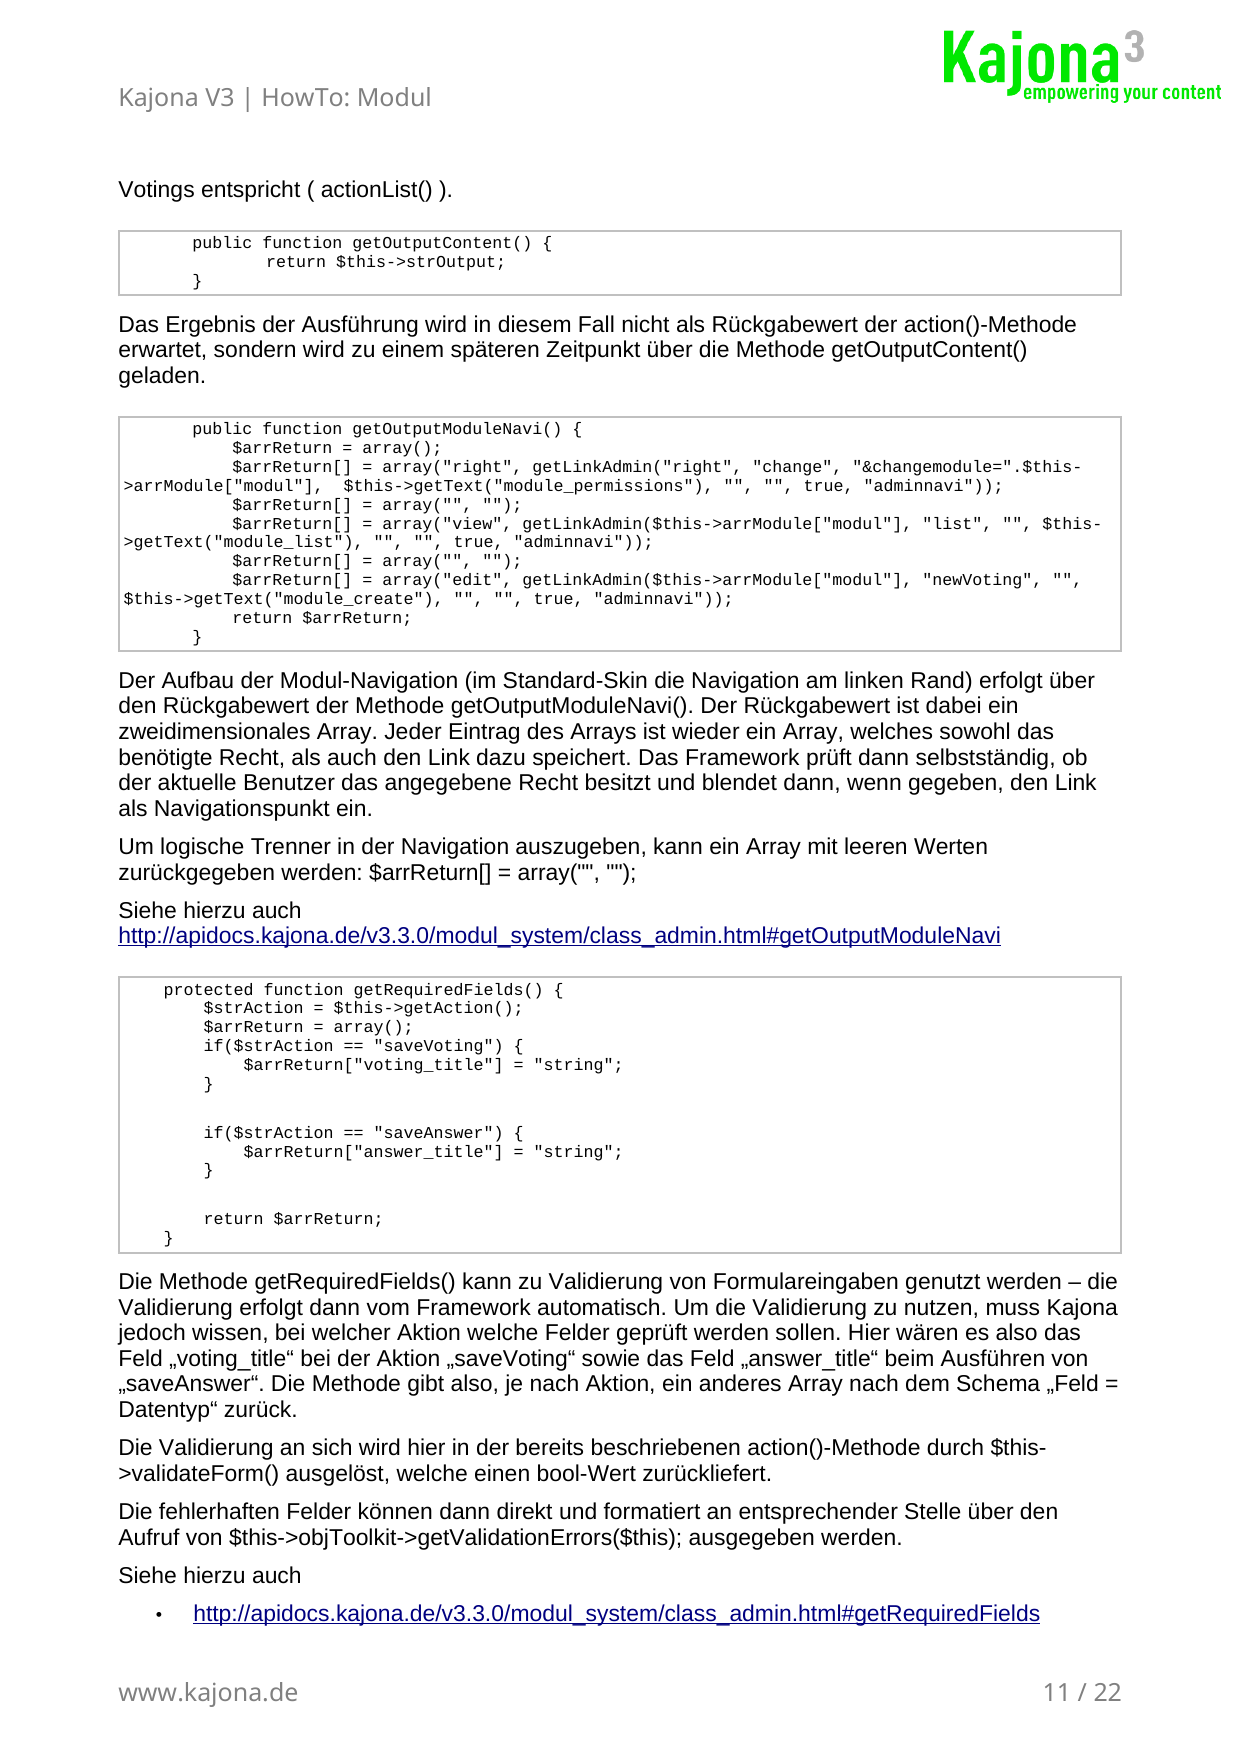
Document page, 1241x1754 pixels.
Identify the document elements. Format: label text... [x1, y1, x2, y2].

text protected function getRequiredFields() { $strAction = $this->getAction(); $arrReturn = array(); if($strAction == "saveVoting") { $arrReturn["voting_title"] = "string"; } [120, 978, 1120, 1094]
text Die fehlerhaften Felder können dann direkt und formatiert an entsprechender Stelle über den Aufruf von $this->objToolkit->getValidationErrors($this); ausgegeben werden. [118, 1499, 1122, 1550]
text Die Validierung an sich wird hier in der bereits beschriebenen action()-Methode durch $this->validateForm() ausgelöst, welche einen bool-Wert zurückliefert. [118, 1435, 1122, 1486]
picture [944, 30, 1221, 103]
text Siehe hierzu auch [118, 1562, 1122, 1588]
text return $arrReturn; } [120, 1206, 1120, 1252]
text Die Methode getRequiredFields() kann zu Validierung von Formulareingaben genutzt werden – die Validierung erfolgt dann vom Framework automatisch. Um die Validierung zu nutzen, muss Kajona jedoch wissen, bei welcher Aktion welche Felder geprüft werden sollen. Hier wären es also das Feld „voting_title“ bei der Aktion „saveVoting“ sowie das Feld „answer_title“ beim Ausführen von „saveAnswer“. Die Methode gibt also, je nach Aktion, ein anderes Array nach dem Schema „Feld = Datentyp“ zurück. [118, 1269, 1122, 1422]
text Um logische Trenner in der Navigation auszugeben, kann ein Array mit leeren Werten zurückgegeben werden: $arrReturn[] = array("", ""); [118, 833, 1122, 885]
text public function getOutputContent() { return $this->strOutput; } [120, 232, 1120, 294]
text if($strAction == "saveAnswer") { $arrReturn["answer_title"] = "string"; } [120, 1119, 1120, 1181]
text Der Aufbau der Modul-Navigation (im Standard-Skin die Navigation am linken Rand) erfolgt über den Rückgabewert der Methode getOutputModuleNavi(). Der Rückgabewert ist dabei ein zweidimensionales Array. Jeder Eintrag des Arrays ist wieder ein Array, welches sowohl das benötigte Recht, als auch den Link dazu speichert. Das Framework prüft dann selbstständig, ob der aktuelle Benutzer das angegebene Recht besitzt und blendet dann, wenn gegeben, den Link als Navigationspunkt ein. [118, 667, 1122, 821]
list http://apidocs.kajona.de/v3.3.0/modul_system/class_admin.html#getRequiredFields [156, 1601, 1122, 1626]
text Siehe hierzu auch http://apidocs.kajona.de/v3.3.0/modul_system/class_admin.html#getOutputModuleNavi [118, 897, 1122, 948]
text Votings entspricht ( actionList() ). [118, 177, 1122, 202]
text public function getOutputModuleNavi() { $arrReturn = array(); $arrReturn[] = array("right", getLinkAdmin("right", "change", "&changemodule=".$this->arrModule["modul"], $this->getText("module_permissions"), "", "", true, "adminnavi")); $arrReturn[] = array("", ""); $arrReturn[] = array("view", getLinkAdmin($this->arrModule["modul"], "list", "", $this->getText("module_list"), "", "", true, "adminnavi")); $arrReturn[] = array("", ""); $arrReturn[] = array("edit", getLinkAdmin($this->arrModule["modul"], "newVoting", "", $this->getText("module_create"), "", "", true, "adminnavi")); return $arrReturn; } [120, 418, 1120, 650]
text Das Ergebnis der Ausführung wird in diesem Fall nicht als Rückgabewert der action()-Methode erwartet, sondern wird zu einem späteren Zeitpunkt über die Methode getOutputContent() geladen. [118, 311, 1122, 388]
